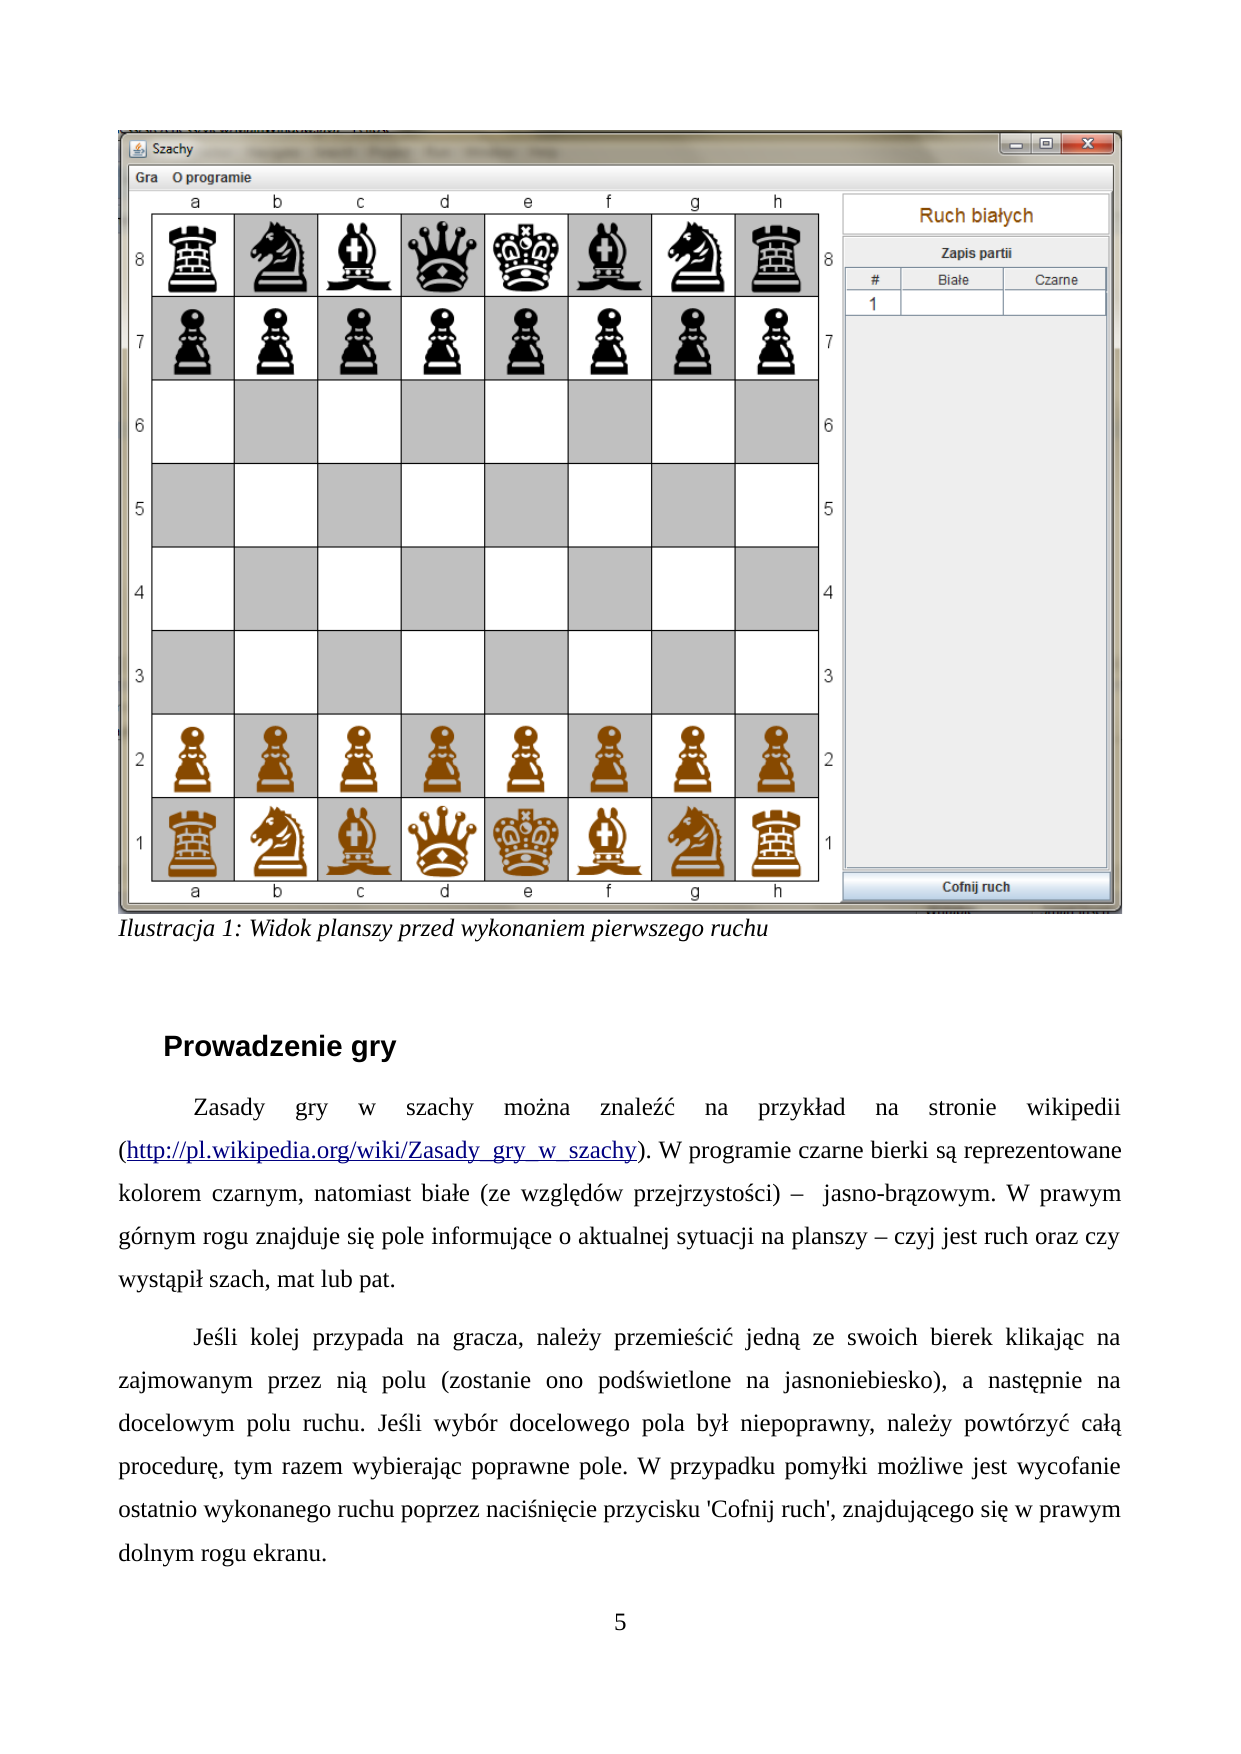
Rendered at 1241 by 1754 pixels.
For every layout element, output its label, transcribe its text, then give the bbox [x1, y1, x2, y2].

picture [118, 130, 1123, 914]
subtitle Prowadzenie gry [163, 1029, 1122, 1062]
text Jeśli kolej przypada na gracza, należy przemieścić jedną ze swoich bierek klikając na zajmowanym przez nią polu (zostanie ono podświetlone na jasnoniebiesko), a następnie na docelowym polu ruchu. Jeśli wybór docelowego pola był niepoprawny, należy powtórzyć całą procedurę, tym razem wybierając poprawne pole. W przypadku pomyłki możliwe jest wycofanie ostatnio wykonanego ruchu poprzez naciśnięcie przycisku 'Cofnij ruch', znajdującego się w prawym dolnym rogu ekranu. [118, 1322, 1122, 1566]
text Zasady gry w szachy można znaleźć na przykład na stronie wikipedii (http://pl.wikipedia.org/wiki/Zasady_gry_w_szachy). W programie czarne bierki są reprezentowane kolorem czarnym, natomiast białe (ze względów przejrzystości) – jasno-brązowym. W prawym górnym rogu znajduje się pole informujące o aktualnej sytuacji na planszy – czyj jest ruch oraz czy wystąpił szach, mat lub pat. [118, 1092, 1122, 1293]
text Ilustracja 1: Widok planszy przed wykonaniem pierwszego ruchu [118, 914, 1122, 942]
